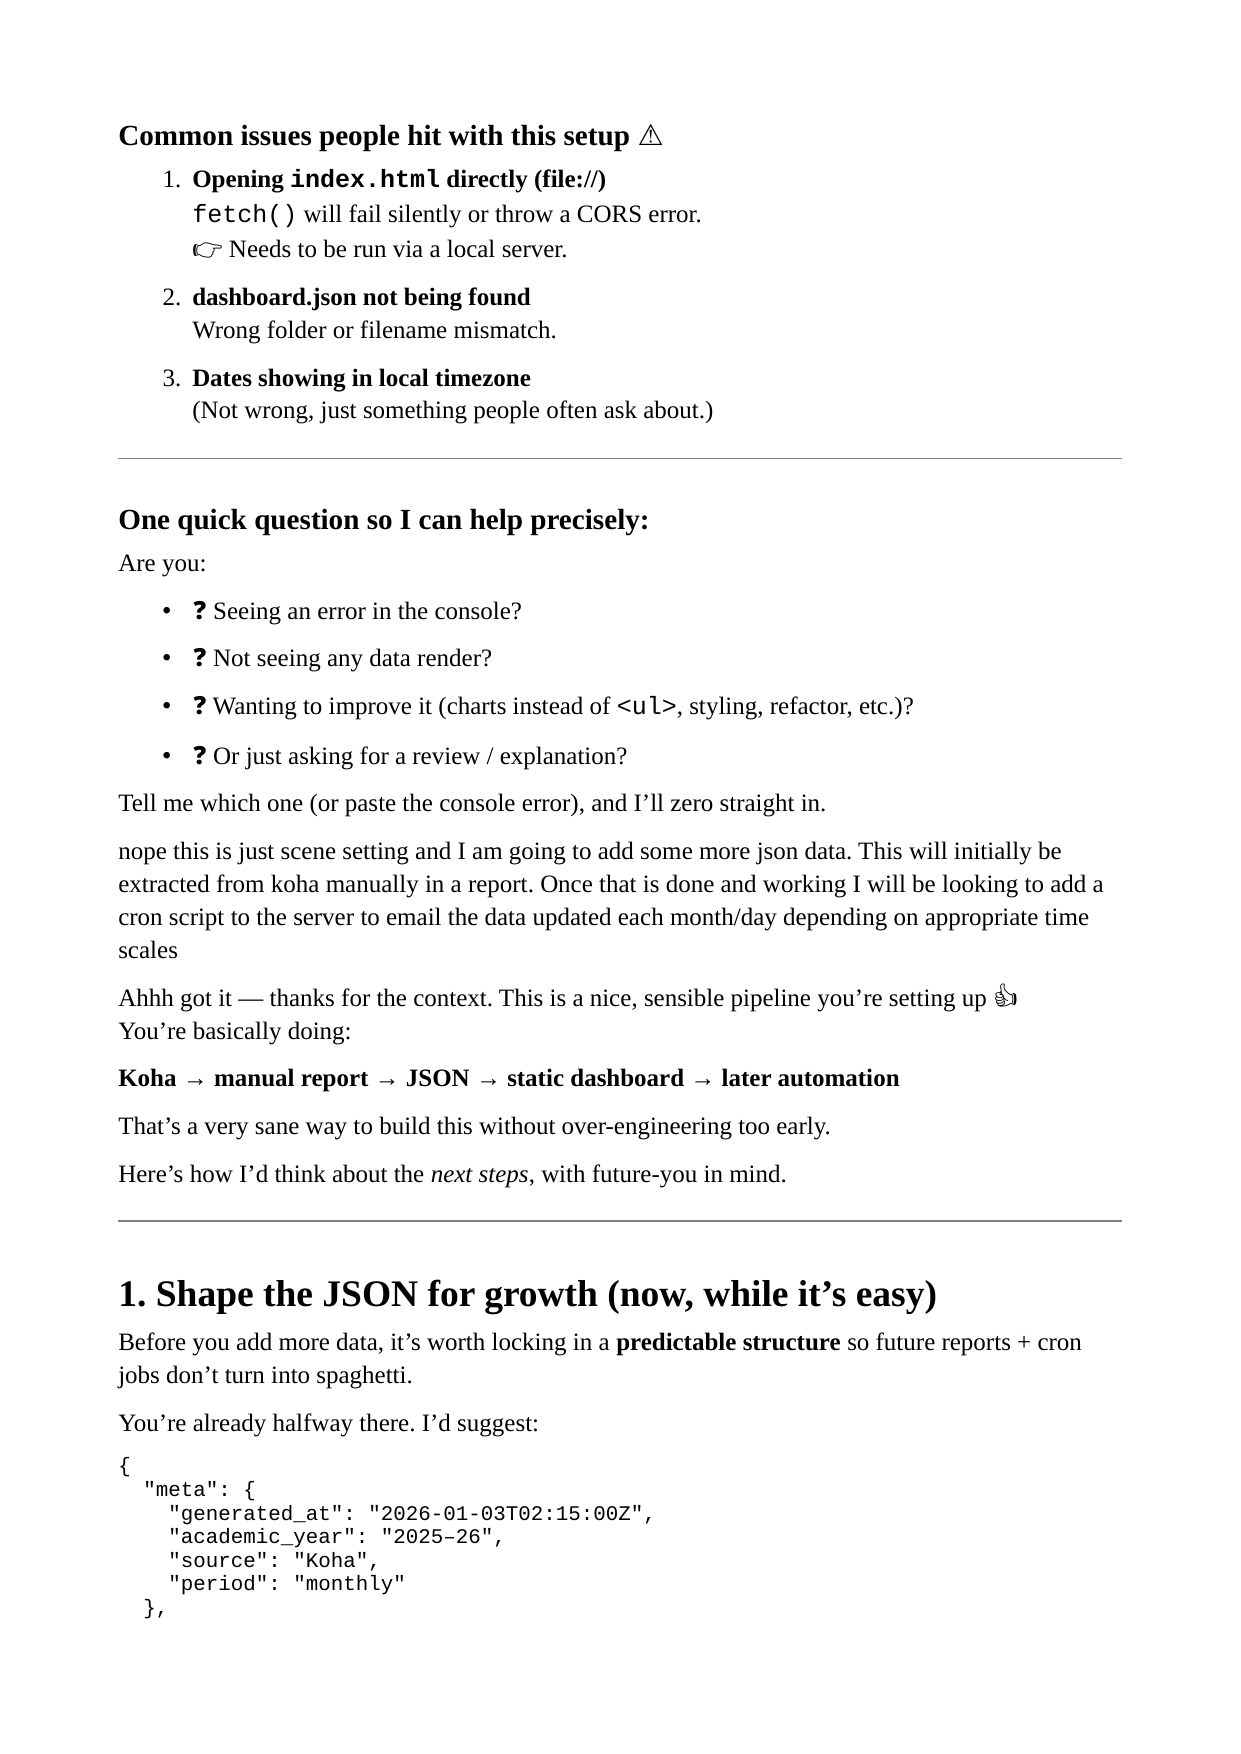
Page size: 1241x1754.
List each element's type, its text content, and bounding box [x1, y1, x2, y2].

text "generated_at": "2026-01-03T02:15:00Z", [118, 1502, 1122, 1526]
list ❓ Not seeing any data render? [162, 643, 1122, 672]
list ❓ Seeing an error in the console? [162, 596, 1122, 624]
list Opening index.html directly (file://) fetch() will fail silently or throw a CORS error. 👉 Needs to be run via a local server. [162, 164, 1122, 263]
text Here’s how I’d think about the next steps, with future-you in mind. [118, 1159, 1122, 1187]
subtitle Common issues people hit with this setup ⚠️ [118, 118, 1122, 152]
text Are you: [118, 548, 1122, 577]
list ❓ Wanting to improve it (charts instead of <ul>, styling, refactor, etc.)? [162, 691, 1122, 722]
text }, [118, 1597, 1122, 1621]
list dashboard.json not being found Wrong folder or filename mismatch. [162, 282, 1122, 344]
text You’re already halfway there. I’d suggest: [118, 1408, 1122, 1436]
text "period": "monthly" [118, 1573, 1122, 1597]
text Before you add more data, it’s worth locking in a predictable structure so future reports + cron jobs don’t turn into spaghetti. [118, 1327, 1122, 1389]
subtitle One quick question so I can help precisely: [118, 502, 1122, 536]
list Dates showing in local timezone (Not wrong, just something people often ask about.) [162, 363, 1122, 424]
text Tell me which one (or paste the console error), and I’ll zero straight in. [118, 788, 1122, 817]
text "academic_year": "2025–26", [118, 1526, 1122, 1550]
text Koha → manual report → JSON → static dashboard → later automation [118, 1063, 1122, 1092]
list ❓ Or just asking for a review / explanation? [162, 741, 1122, 770]
text nope this is just scene setting and I am going to add some more json data. This will initially be extracted from koha manually in a report. Once that is done and working I will be looking to add a cron script to the server to email the data updated each month/day depending on appropriate time scales [118, 836, 1122, 964]
text That’s a very sane way to build this without over-engineering too early. [118, 1111, 1122, 1140]
text "source": "Koha", [118, 1550, 1122, 1573]
subtitle 1. Shape the JSON for growth (now, while it’s easy) [118, 1271, 1122, 1314]
text { [118, 1455, 1122, 1479]
text Ahhh got it — thanks for the context. This is a nice, sensible pipeline you’re setting up 👍 You’re basically doing: [118, 983, 1122, 1044]
text "meta": { [118, 1479, 1122, 1502]
